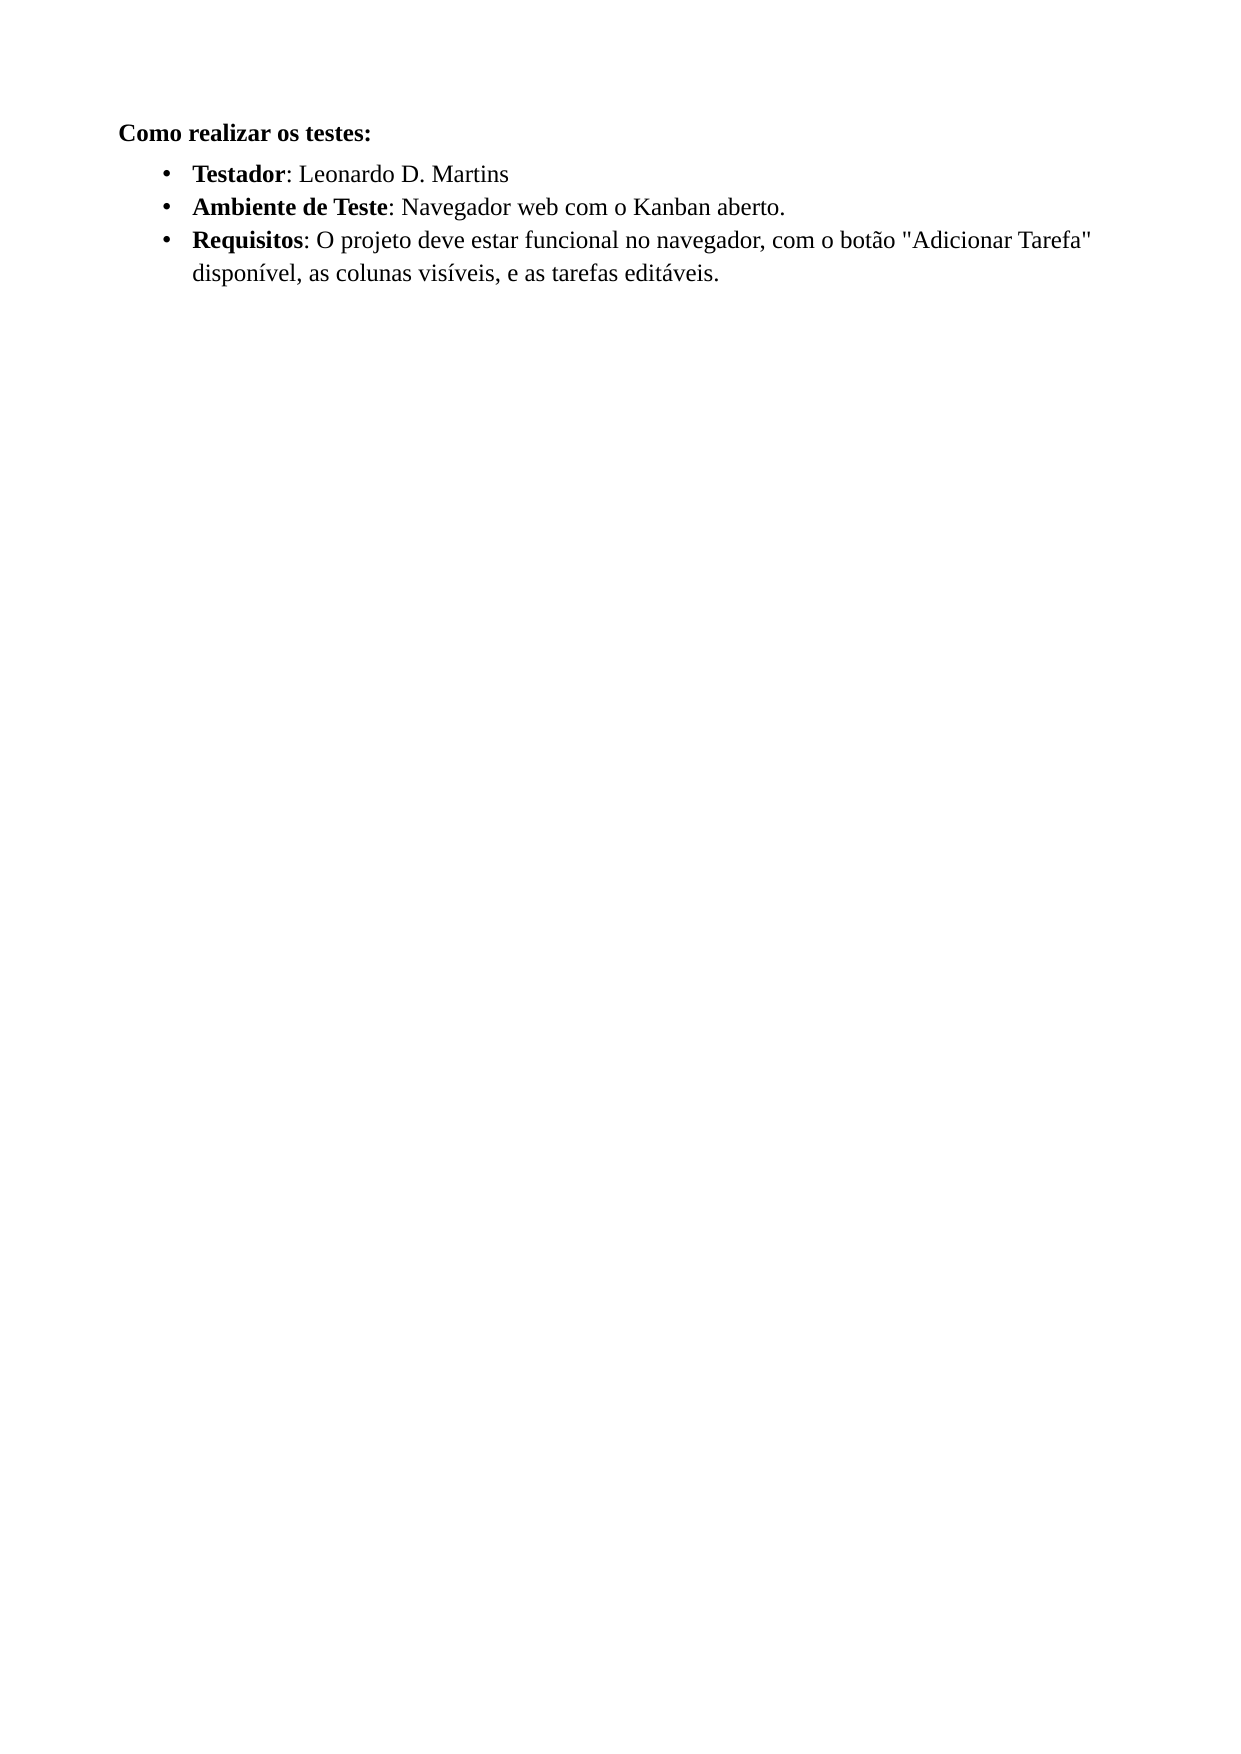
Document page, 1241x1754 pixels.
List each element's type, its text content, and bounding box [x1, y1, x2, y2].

list Ambiente de Teste: Navegador web com o Kanban aberto. [162, 192, 1122, 221]
list Requisitos: O projeto deve estar funcional no navegador, com o botão "Adicionar Tarefa" disponível, as colunas visíveis, e as tarefas editáveis. [162, 225, 1122, 287]
subtitle Como realizar os testes: [118, 118, 1122, 147]
list Testador: Leonardo D. Martins [162, 159, 1122, 188]
